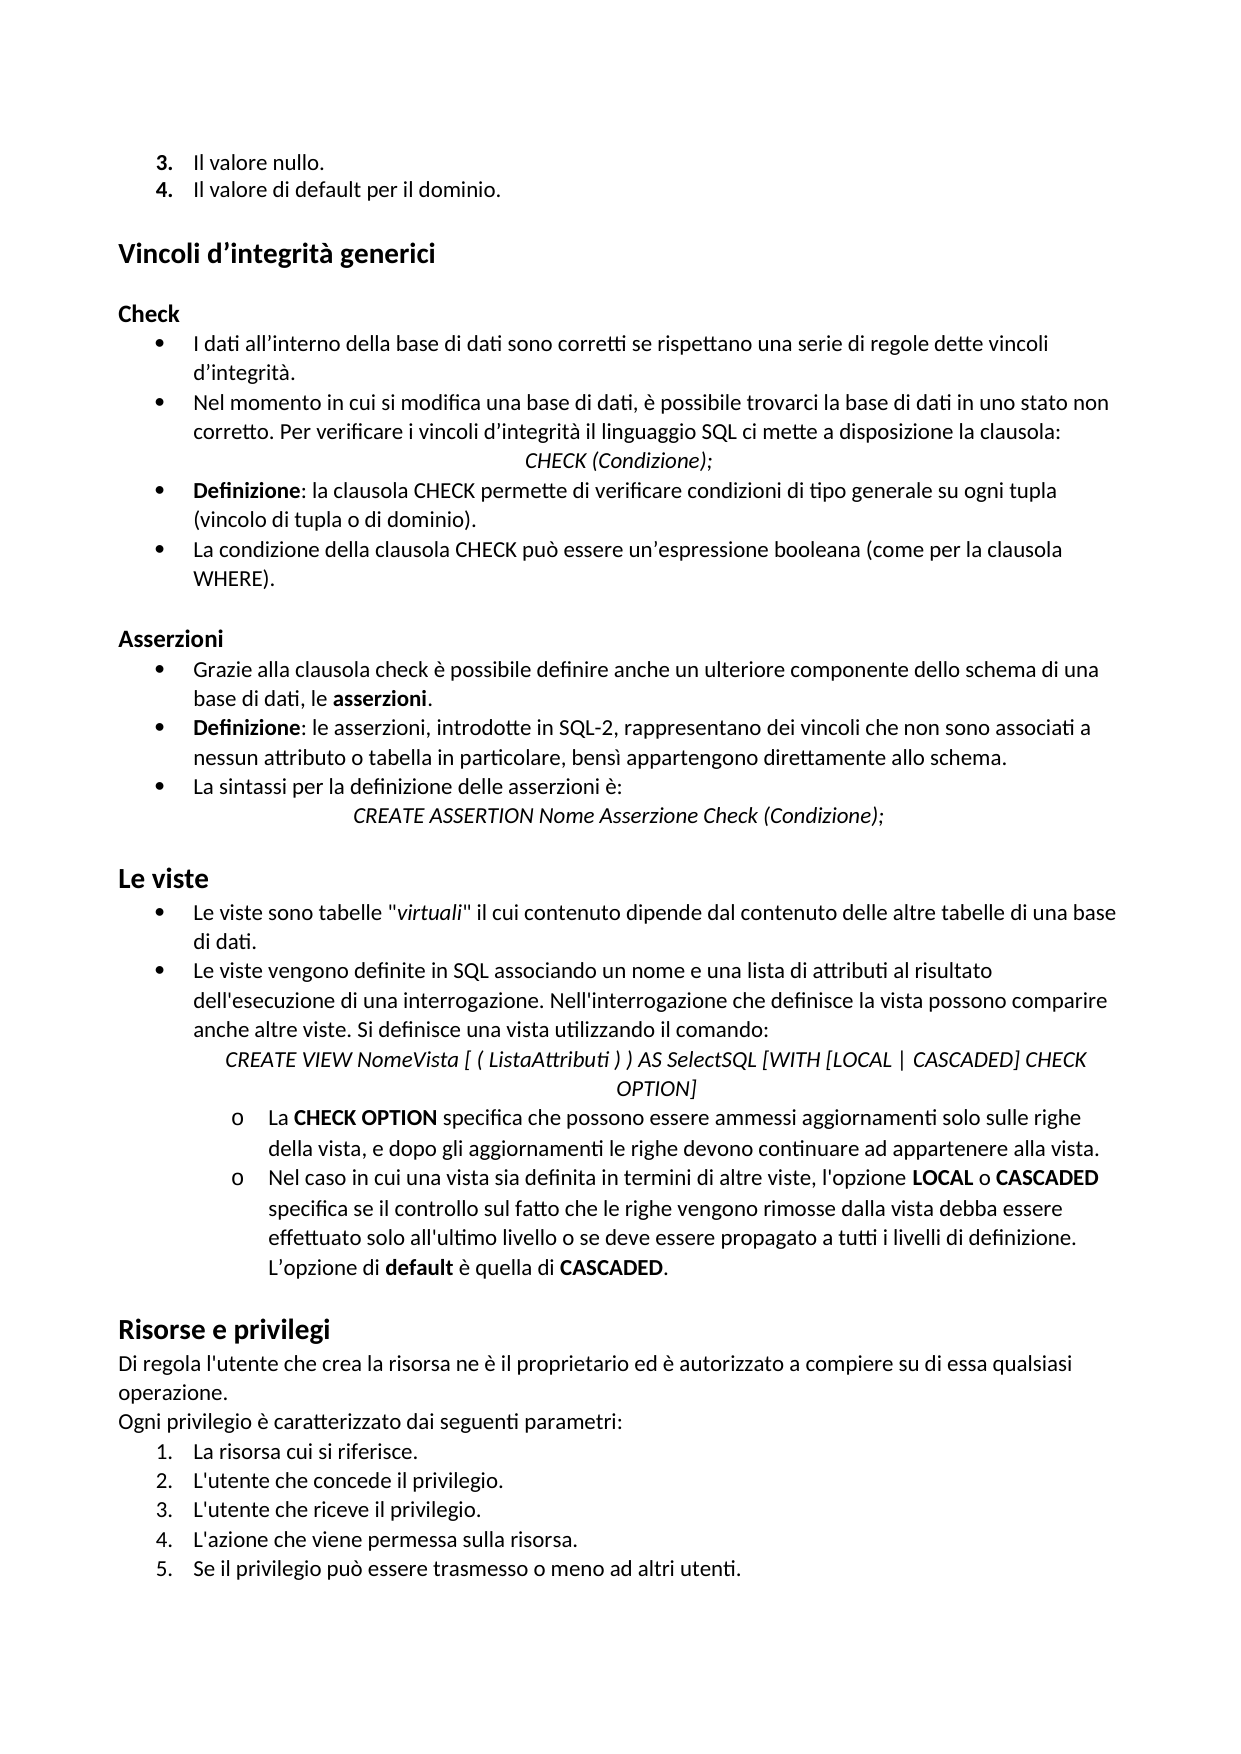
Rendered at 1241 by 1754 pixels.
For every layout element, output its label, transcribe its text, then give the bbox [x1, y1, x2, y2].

list Le viste sono tabelle "virtuali" il cui contenuto dipende dal contenuto delle altre tabelle di una base di dati. [156, 898, 1122, 955]
text Le viste [118, 860, 1122, 896]
list La CHECK OPTION specifica che possono essere ammessi aggiornamenti solo sulle righe della vista, e dopo gli aggiornamenti le righe devono continuare ad appartenere alla vista. [231, 1103, 1122, 1162]
list La sintassi per la definizione delle asserzioni è: [156, 772, 1122, 800]
list Definizione: la clausola CHECK permette di verificare condizioni di tipo generale su ogni tupla (vincolo di tupla o di dominio). [156, 476, 1122, 533]
list Il valore di default per il dominio. [156, 176, 1122, 204]
text Asserzioni [118, 623, 1122, 653]
list Definizione: le asserzioni, introdotte in SQL-2, rappresentano dei vincoli che non sono associati a nessun attributo o tabella in particolare, bensì appartengono direttamente allo schema. [156, 713, 1122, 771]
text CHECK (Condizione); [118, 447, 1122, 474]
list L'utente che concede il privilegio. [156, 1466, 1122, 1494]
list Nel caso in cui una vista sia definita in termini di altre viste, l'opzione LOCAL o CASCADED specifica se il controllo sul fatto che le righe vengono rimosse dalla vista debba essere effettuato solo all'ultimo livello o se deve essere propagato a tutti i livelli di definizione. L’opzione di default è quella di CASCADED. [231, 1163, 1122, 1281]
text Vincoli d’integrità generici [118, 235, 1122, 271]
list I dati all’interno della base di dati sono corretti se rispettano una serie di regole dette vincoli d’integrità. [156, 329, 1122, 386]
list Le viste vengono definite in SQL associando un nome e una lista di attributi al risultato dell'esecuzione di una interrogazione. Nell'interrogazione che definisce la vista possono comparire anche altre viste. Si definisce una vista utilizzando il comando: [156, 957, 1122, 1043]
list L'utente che riceve il privilegio. [156, 1496, 1122, 1524]
text CREATE VIEW NomeVista [ ( ListaAttributi ) ) AS SelectSQL [WITH [LOCAL | CASCADED] CHECK OPTION] [193, 1045, 1122, 1102]
list Nel momento in cui si modifica una base di dati, è possibile trovarci la base di dati in uno stato non corretto. Per verificare i vincoli d’integrità il linguaggio SQL ci mette a disposizione la clausola: [156, 388, 1122, 445]
text Risorse e privilegi [118, 1311, 1122, 1347]
list Il valore nullo. [156, 148, 1122, 176]
list La risorsa cui si riferisce. [156, 1437, 1122, 1465]
text CREATE ASSERTION Nome Asserzione Check (Condizione); [118, 802, 1122, 830]
list L'azione che viene permessa sulla risorsa. [156, 1525, 1122, 1553]
list Se il privilegio può essere trasmesso o meno ad altri utenti. [156, 1554, 1122, 1582]
list Grazie alla clausola check è possibile definire anche un ulteriore componente dello schema di una base di dati, le asserzioni. [156, 655, 1122, 712]
text Check [118, 298, 1122, 329]
list La condizione della clausola CHECK può essere un’espressione booleana (come per la clausola WHERE). [156, 535, 1122, 592]
text Di regola l'utente che crea la risorsa ne è il proprietario ed è autorizzato a compiere su di essa qualsiasi operazione. Ogni privilegio è caratterizzato dai seguenti parametri: [118, 1349, 1122, 1436]
